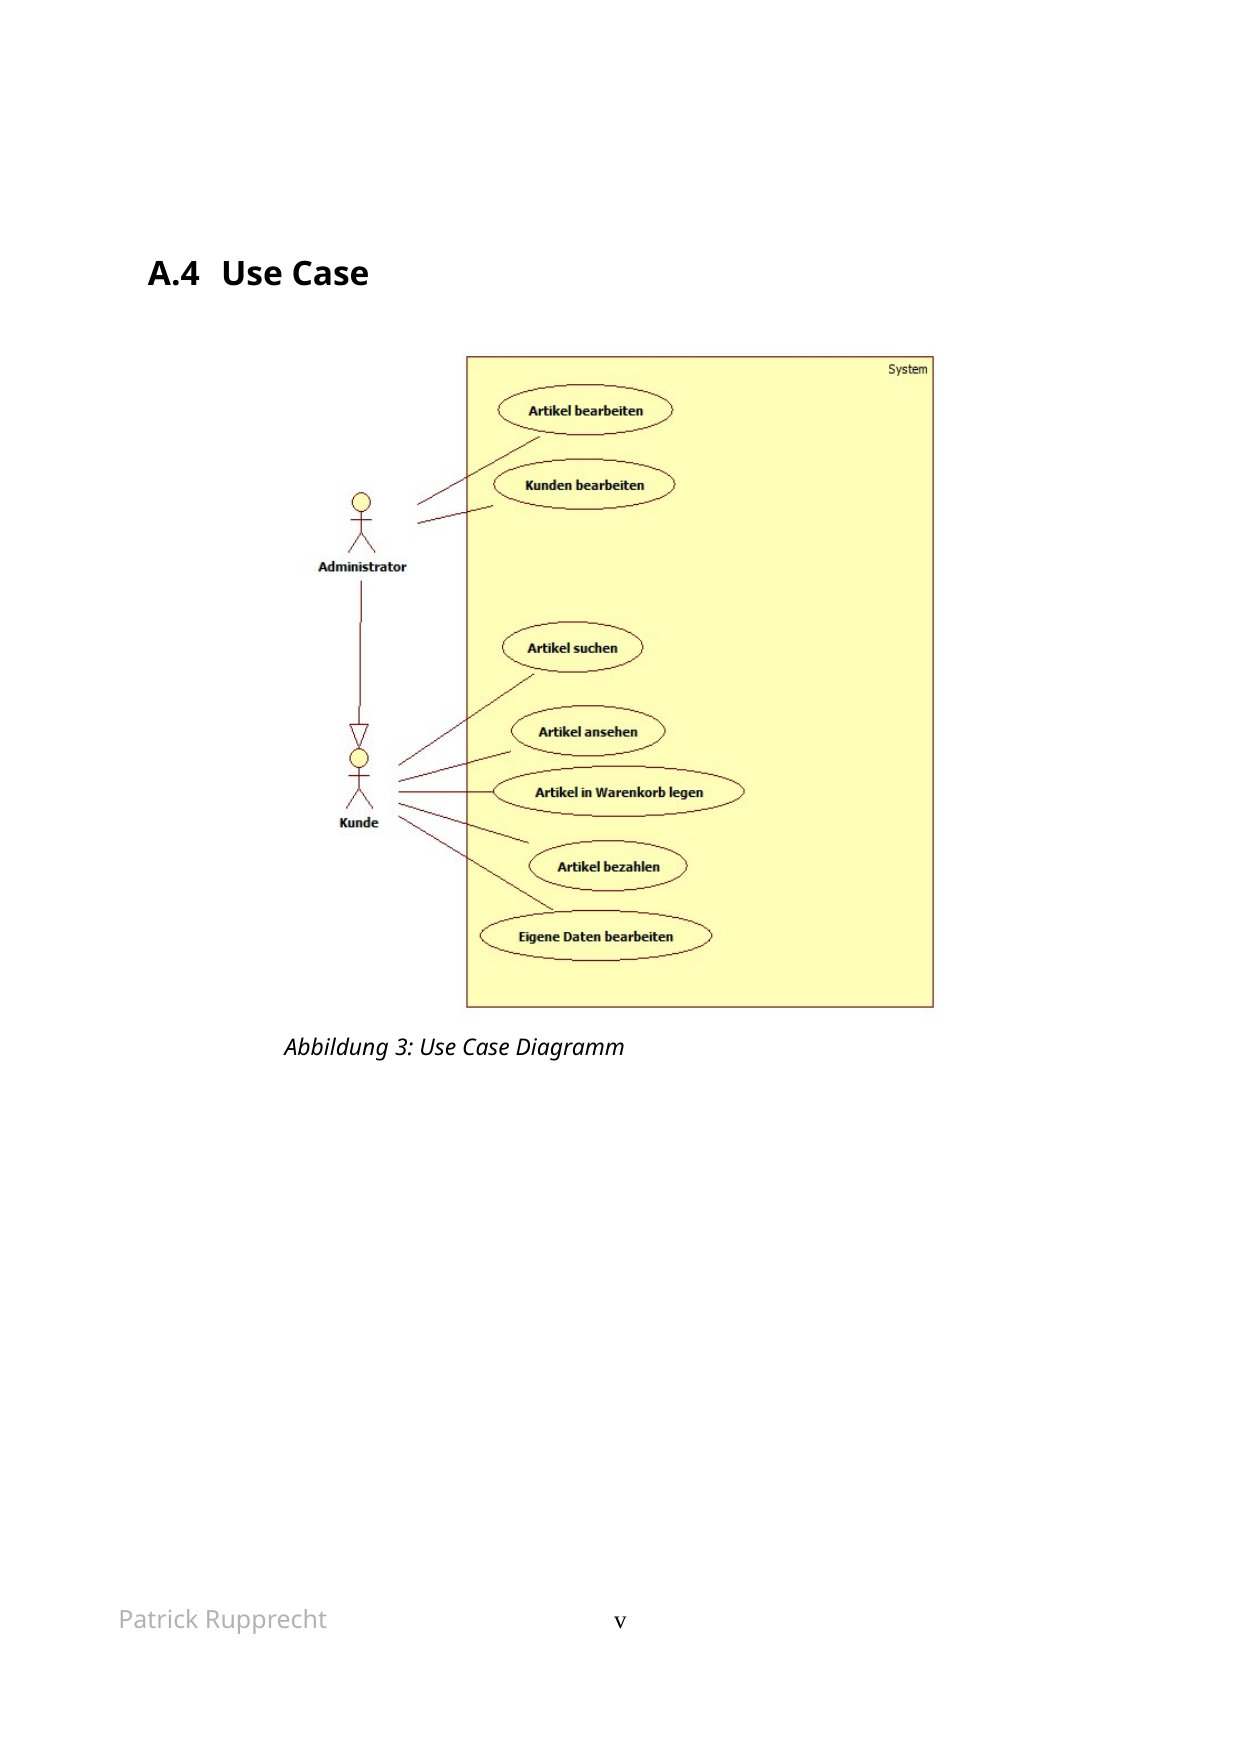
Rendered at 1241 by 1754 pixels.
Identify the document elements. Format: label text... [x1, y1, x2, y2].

subtitle Use Case [148, 250, 1122, 296]
picture [284, 333, 956, 1031]
text Abbildung 3: Use Case Diagramm [284, 1031, 956, 1062]
